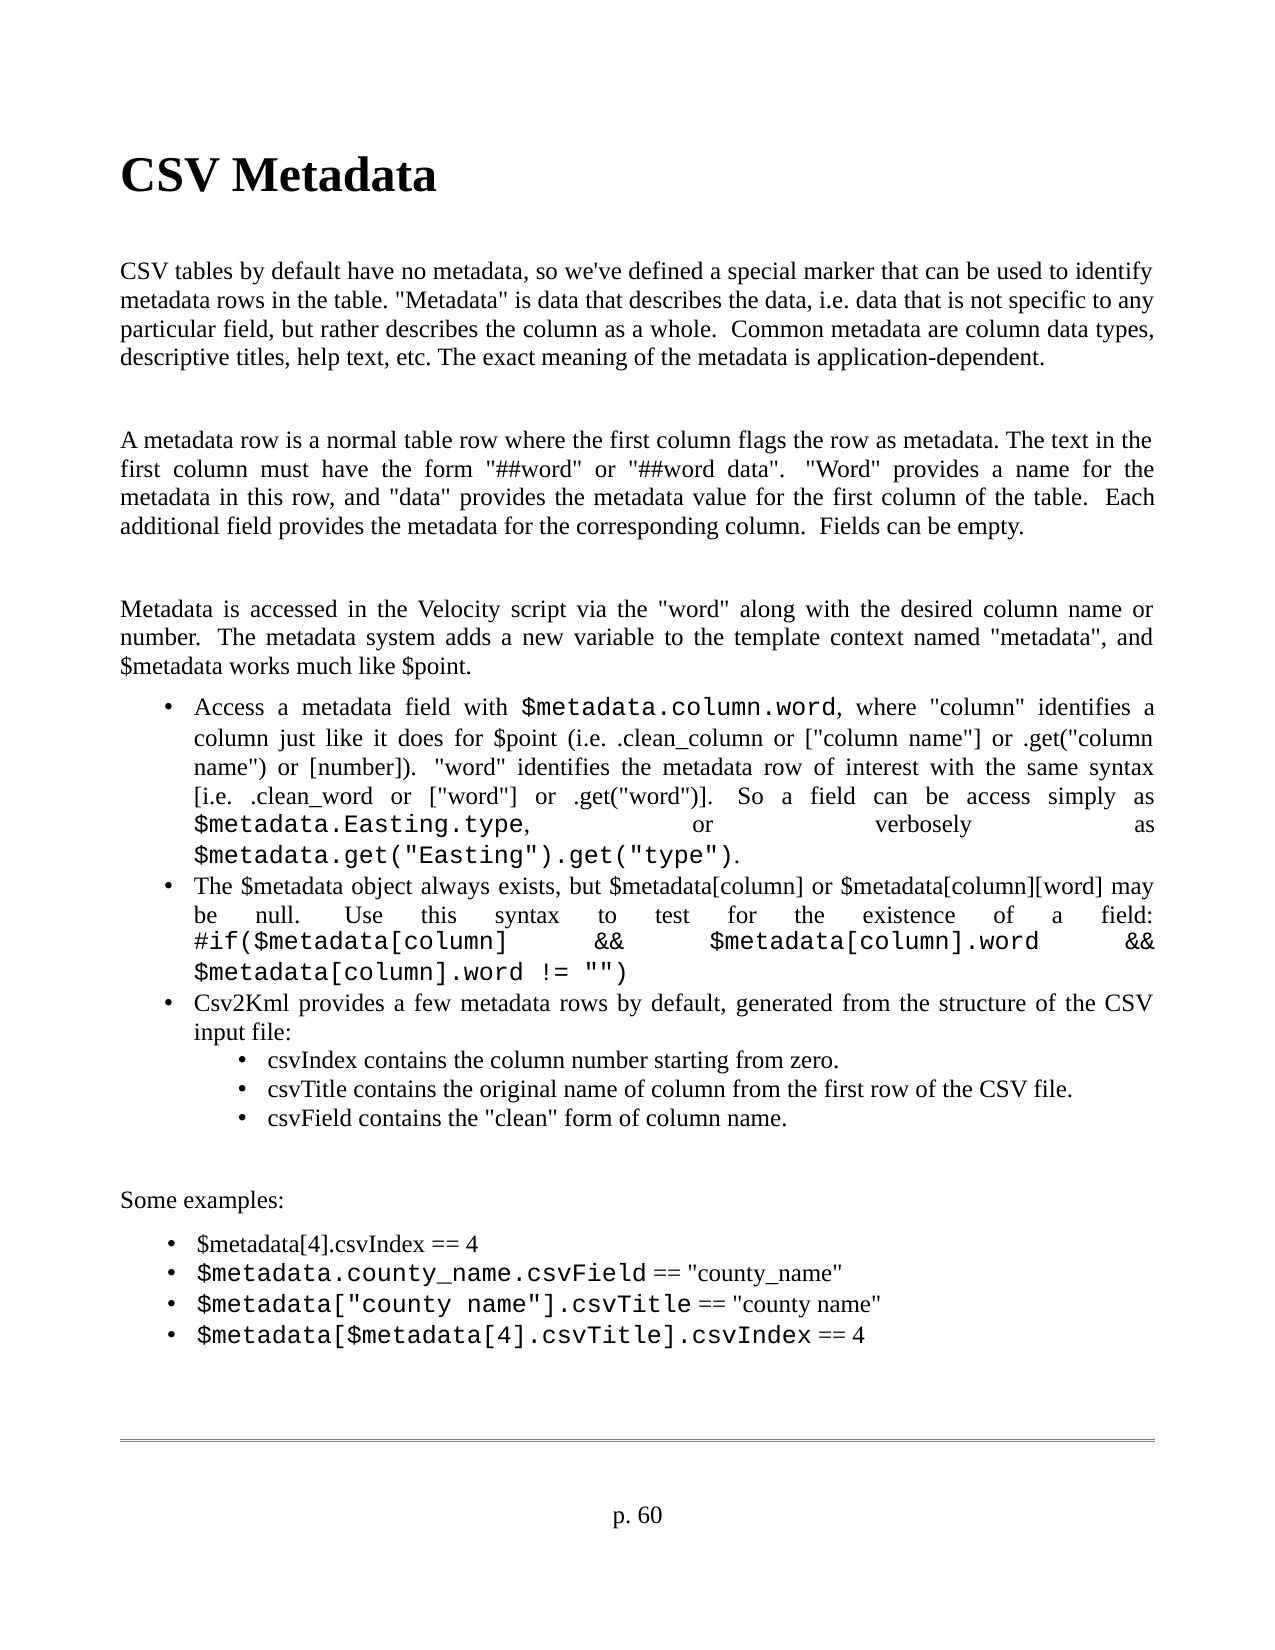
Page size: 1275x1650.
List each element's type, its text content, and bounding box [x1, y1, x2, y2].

list Access a metadata field with $metadata.column.word, where "column" identifies a column just like it does for $point (i.e. .clean_column or ["column name"] or .get("column name") or [number]). "word" identifies the metadata row of interest with the same syntax [i.e. .clean_word or ["word"] or .get("word")]. So a field can be access simply as $metadata.Easting.type, or verbosely as $metadata.get("Easting").get("type"). [164, 692, 1155, 871]
text A metadata row is a normal table row where the first column flags the row as metadata. The text in the first column must have the form "##word" or "##word data". "Word" provides a name for the metadata in this row, and "data" provides the metadata value for the first column of the table. Each additional field provides the metadata for the corresponding column. Fields can be empty. [120, 425, 1155, 540]
text Some examples: [120, 1185, 1155, 1214]
list csvTitle contains the original name of column from the first row of the CSV file. [238, 1074, 1155, 1103]
subtitle CSV Metadata [120, 145, 1155, 202]
text CSV tables by default have no metadata, so we've defined a special marker that can be used to identify metadata rows in the table. "Metadata" is data that describes the data, i.e. data that is not specific to any particular field, but rather describes the column as a whole. Common metadata are column data types, descriptive titles, help text, etc. The exact meaning of the metadata is application-dependent. [120, 256, 1155, 371]
list csvIndex contains the column number starting from zero. [238, 1045, 1155, 1074]
list Csv2Kml provides a few metadata rows by default, generated from the structure of the CSV input file: [164, 988, 1155, 1045]
list csvField contains the "clean" form of column name. [238, 1103, 1155, 1132]
table_header $metadata[4].csvIndex == 4 $metadata.county_name.csvField == "county_name" $metadata["county name"].csvTitle == "county name" $metadata[$metadata[4].csvTitle].csvIndex == 4 [120, 1227, 901, 1383]
text Metadata is accessed in the Velocity script via the "word" along with the desired column name or number. The metadata system adds a new variable to the template context named "metadata", and $metadata works much like $point. [120, 594, 1155, 680]
list The $metadata object always exists, but $metadata[column] or $metadata[column][word] may be null. Use this syntax to test for the existence of a field: #if($metadata[column] && $metadata[column].word && $metadata[column].word != "") [164, 871, 1155, 988]
